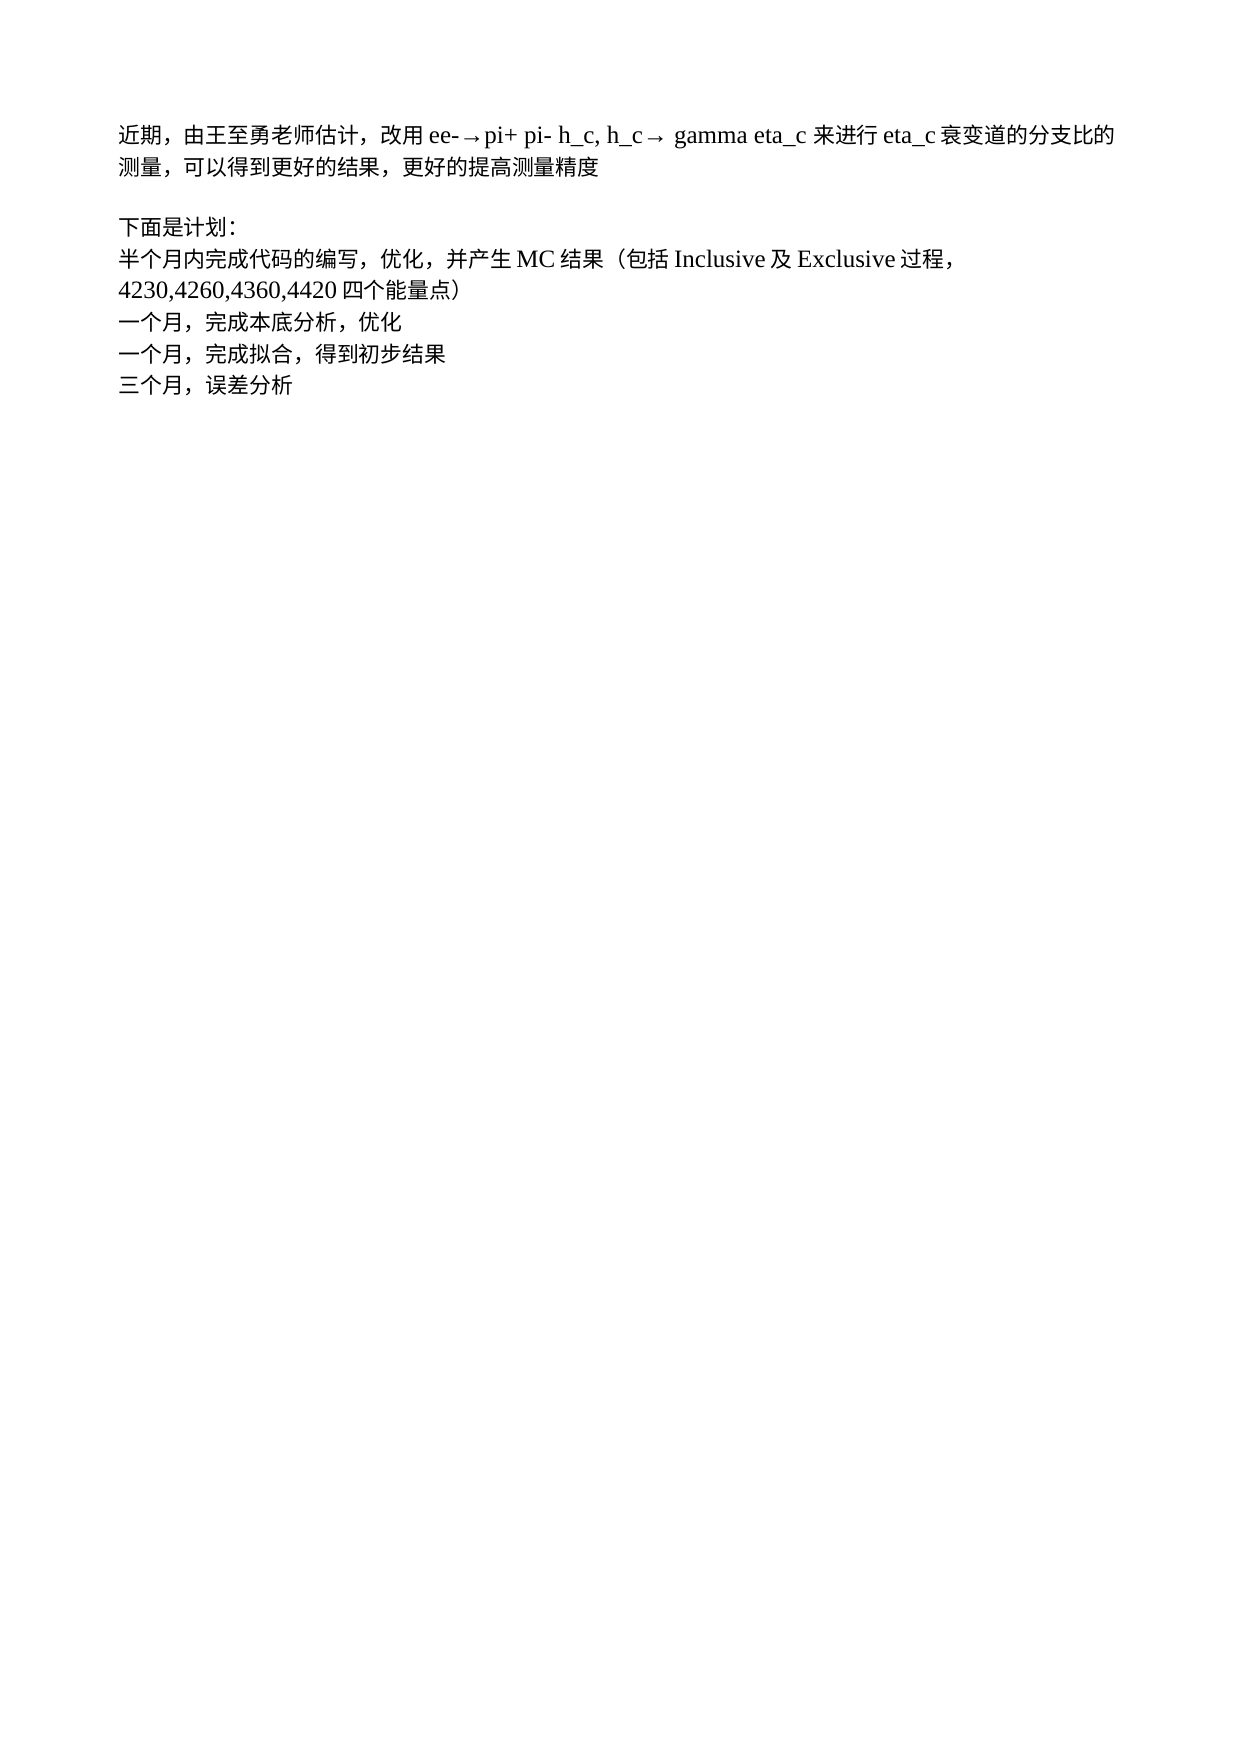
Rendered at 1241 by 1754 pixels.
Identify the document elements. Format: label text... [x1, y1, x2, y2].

text 一个月，完成拟合，得到初步结果 [118, 337, 1122, 368]
text 三个月，误差分析 [118, 368, 1122, 400]
text 半个月内完成代码的编写，优化，并产生MC结果（包括Inclusive及Exclusive过程，4230,4260,4360,4420四个能量点） [118, 242, 1122, 305]
text 一个月，完成本底分析，优化 [118, 305, 1122, 337]
text 下面是计划： [118, 210, 1122, 242]
text 近期，由王至勇老师估计，改用ee-→pi+ pi- h_c, h_c→ gamma eta_c 来进行eta_c衰变道的分支比的测量，可以得到更好的结果，更好的提高测量精度 [118, 118, 1122, 181]
